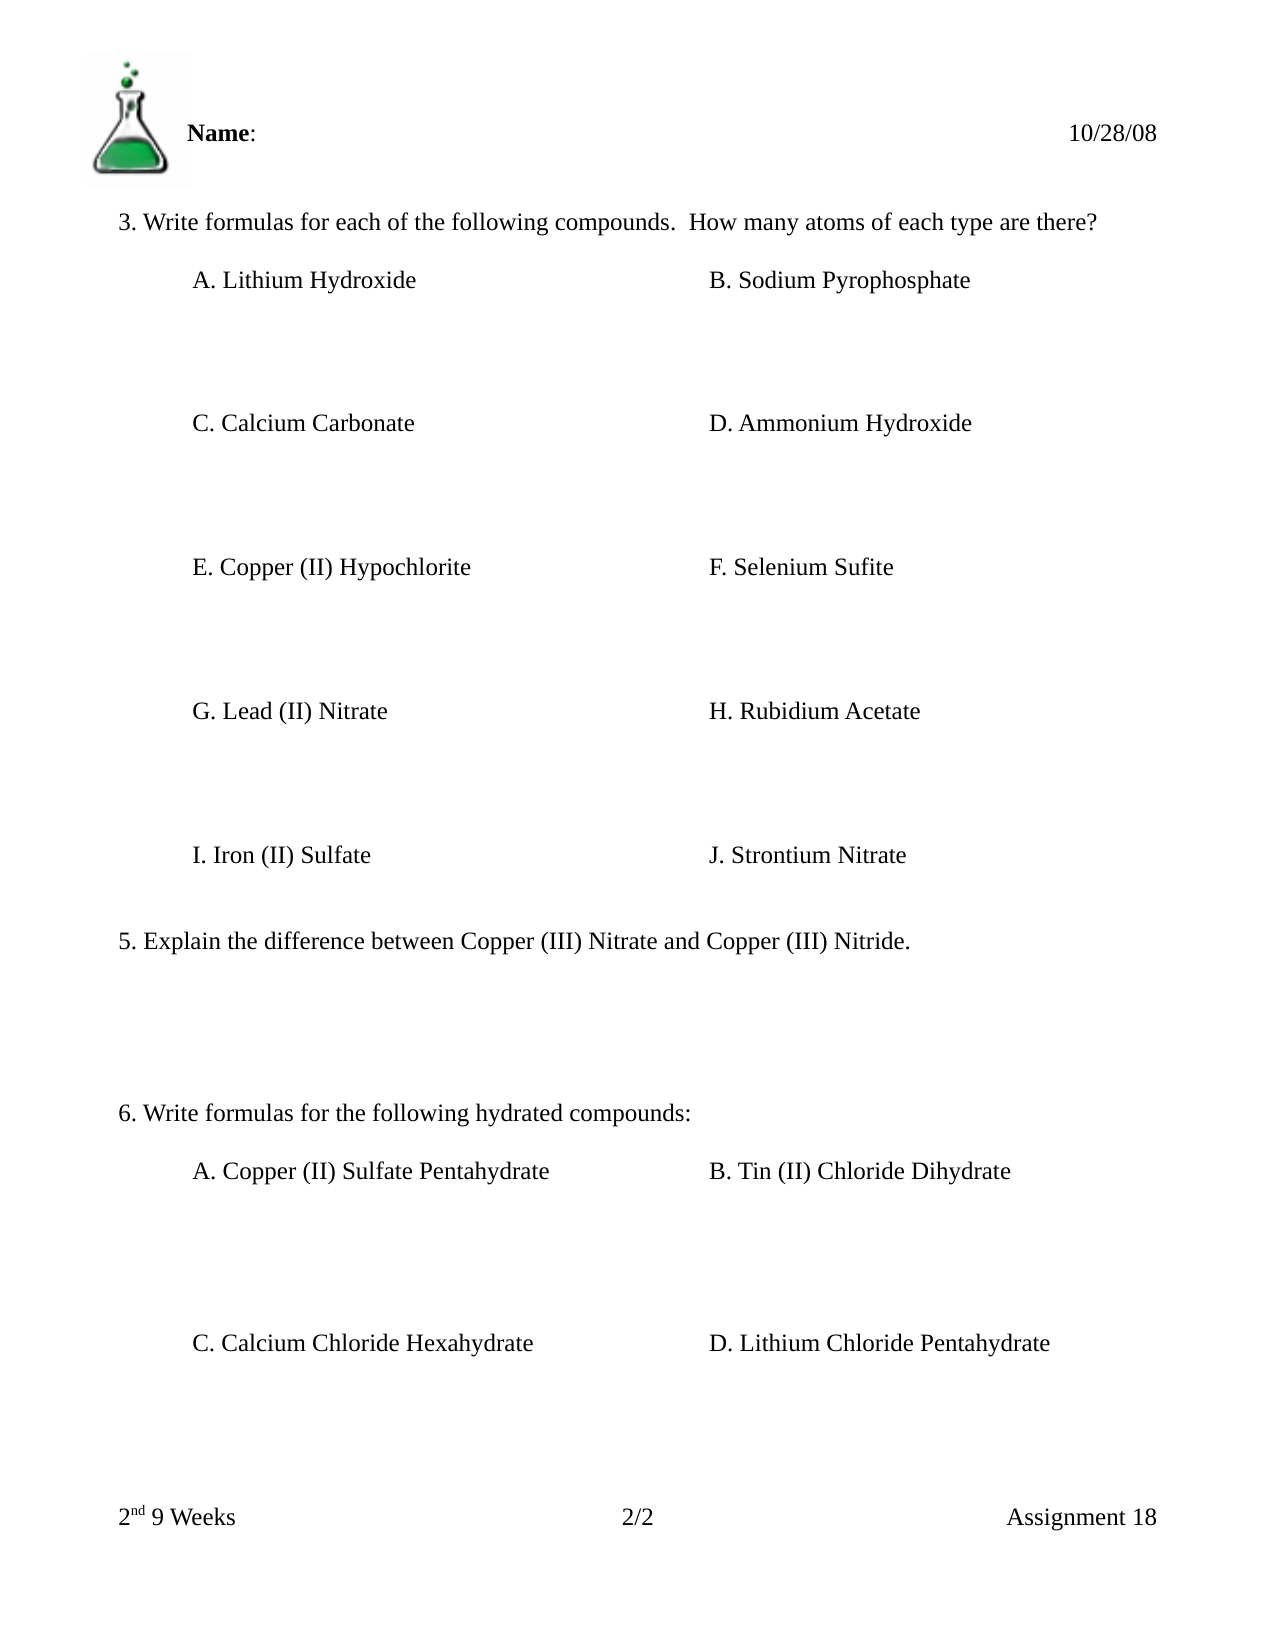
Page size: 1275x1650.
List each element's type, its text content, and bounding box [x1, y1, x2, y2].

text A. Copper (II) Sulfate Pentahydrate B. Tin (II) Chloride Dihydrate [118, 1156, 1157, 1185]
text 5. Explain the difference between Copper (III) Nitrate and Copper (III) Nitride. [118, 926, 1157, 955]
picture [86, 53, 192, 189]
text C. Calcium Chloride Hexahydrate D. Lithium Chloride Pentahydrate [118, 1328, 1157, 1357]
text 3. Write formulas for each of the following compounds. How many atoms of each type are there? [118, 207, 1157, 236]
text 6. Write formulas for the following hydrated compounds: [118, 1098, 1157, 1127]
text I. Iron (II) Sulfate J. Strontium Nitrate [118, 840, 1157, 868]
text A. Lithium Hydroxide B. Sodium Pyrophosphate [118, 265, 1157, 293]
text C. Calcium Carbonate D. Ammonium Hydroxide [118, 408, 1157, 437]
text G. Lead (II) Nitrate H. Rubidium Acetate [118, 696, 1157, 725]
text E. Copper (II) Hypochlorite F. Selenium Sufite [118, 552, 1157, 581]
